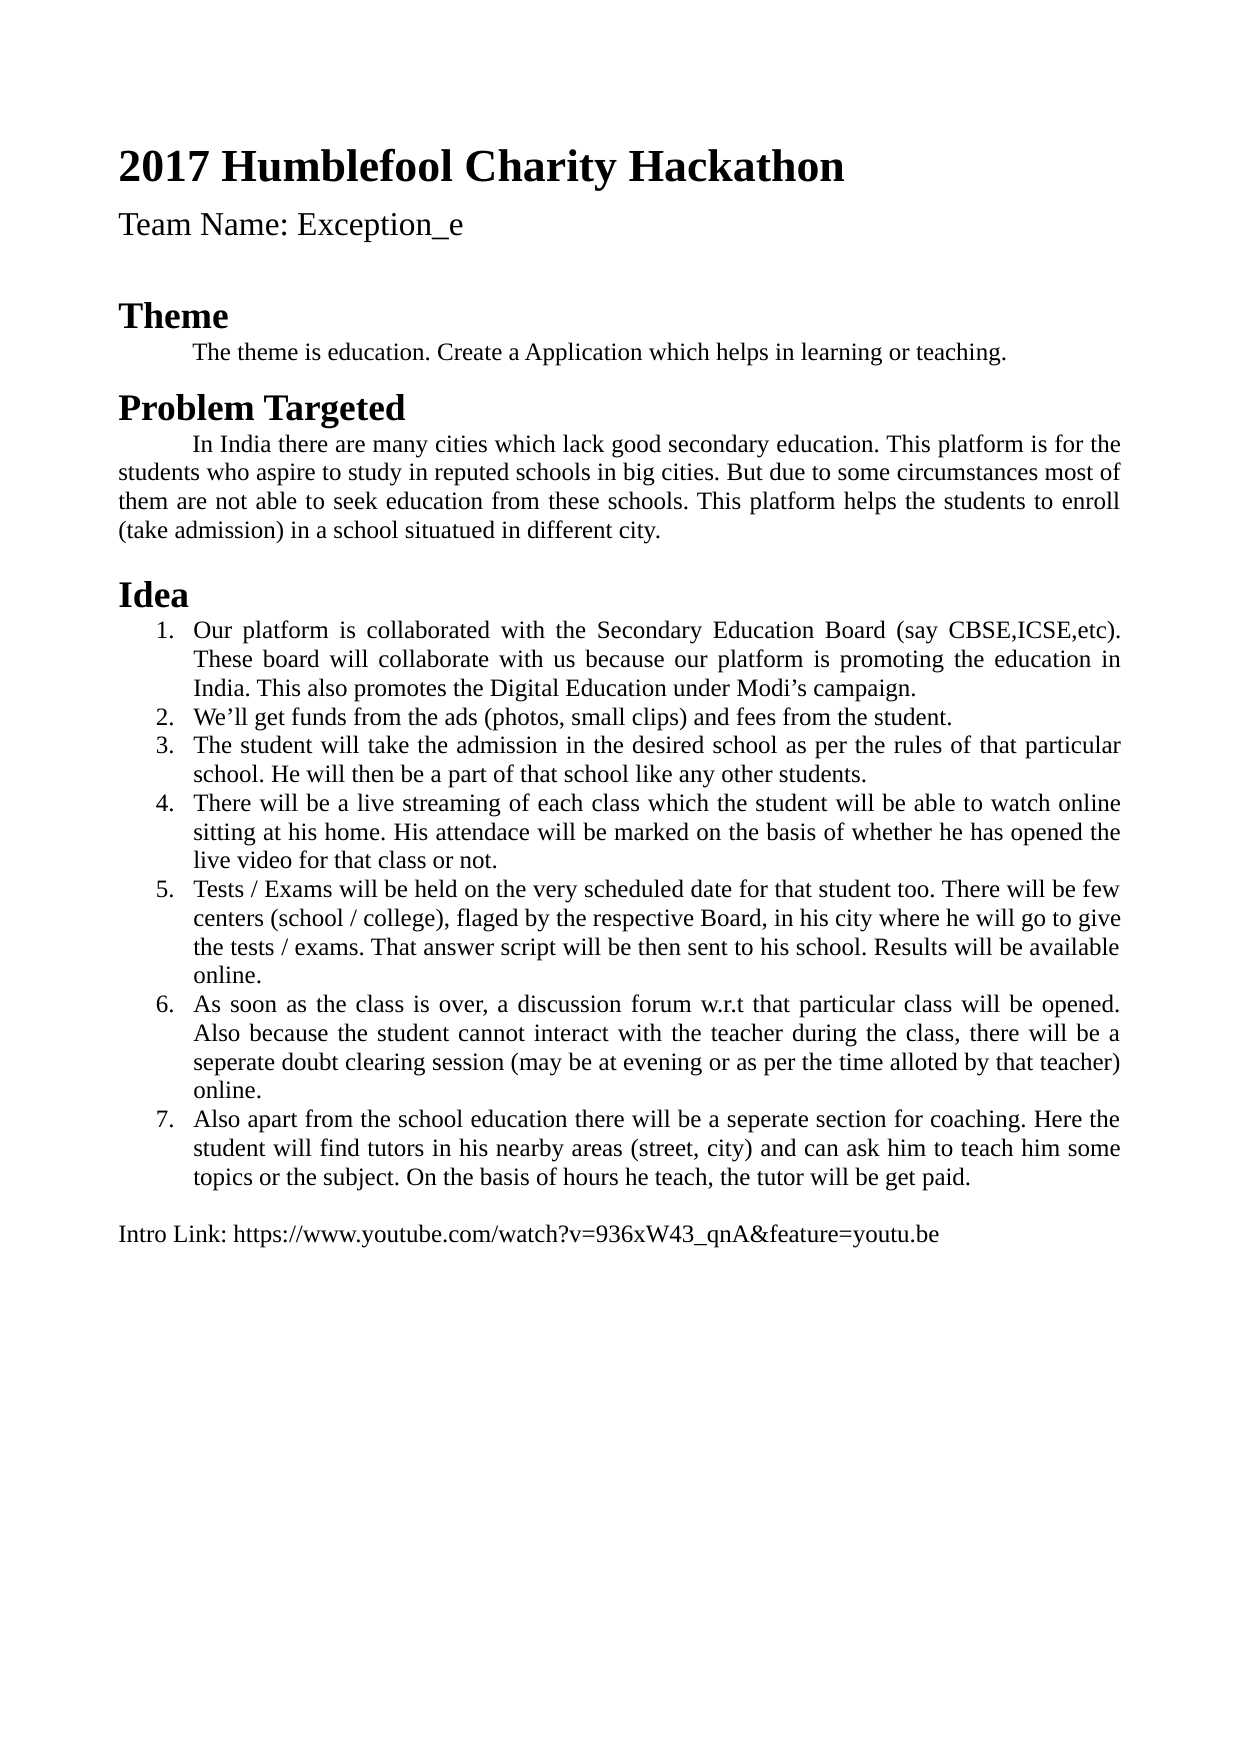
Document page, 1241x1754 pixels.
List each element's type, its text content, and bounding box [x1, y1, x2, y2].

text Idea [118, 572, 1122, 616]
subtitle 2017 Humblefool Charity Hackathon [118, 139, 1122, 192]
list Our platform is collaborated with the Secondary Education Board (say CBSE,ICSE,etc). These board will collaborate with us because our platform is promoting the education in India. This also promotes the Digital Education under Modi’s campaign. [156, 616, 1122, 702]
text Team Name: Exception_e [118, 204, 1122, 242]
text Intro Link: https://www.youtube.com/watch?v=936xW43_qnA&feature=youtu.be [118, 1219, 1122, 1248]
text Theme [118, 293, 1122, 337]
list There will be a live streaming of each class which the student will be able to watch online sitting at his home. His attendace will be marked on the basis of whether he has opened the live video for that class or not. [156, 788, 1122, 874]
list Tests / Exams will be held on the very scheduled date for that student too. There will be few centers (school / college), flaged by the respective Board, in his city where he will go to give the tests / exams. That answer script will be then sent to his school. Results will be available online. [156, 874, 1122, 989]
list As soon as the class is over, a discussion forum w.r.t that particular class will be opened. Also because the student cannot interact with the teacher during the class, there will be a seperate doubt clearing session (may be at evening or as per the time alloted by that teacher) online. [156, 989, 1122, 1104]
list We’ll get funds from the ads (photos, small clips) and fees from the student. [156, 702, 1122, 731]
text In India there are many cities which lack good secondary education. This platform is for the students who aspire to study in reputed schools in big cities. But due to some circumstances most of them are not able to seek education from these schools. This platform helps the students to enroll (take admission) in a school situatued in different city. [118, 429, 1122, 544]
list The student will take the admission in the desired school as per the rules of that particular school. He will then be a part of that school like any other students. [156, 731, 1122, 788]
text The theme is education. Create a Application which helps in learning or teaching. [118, 337, 1122, 365]
text Problem Targeted [118, 386, 1122, 429]
list Also apart from the school education there will be a seperate section for coaching. Here the student will find tutors in his nearby areas (street, city) and can ask him to teach him some topics or the subject. On the basis of hours he teach, the tutor will be get paid. [156, 1104, 1122, 1191]
